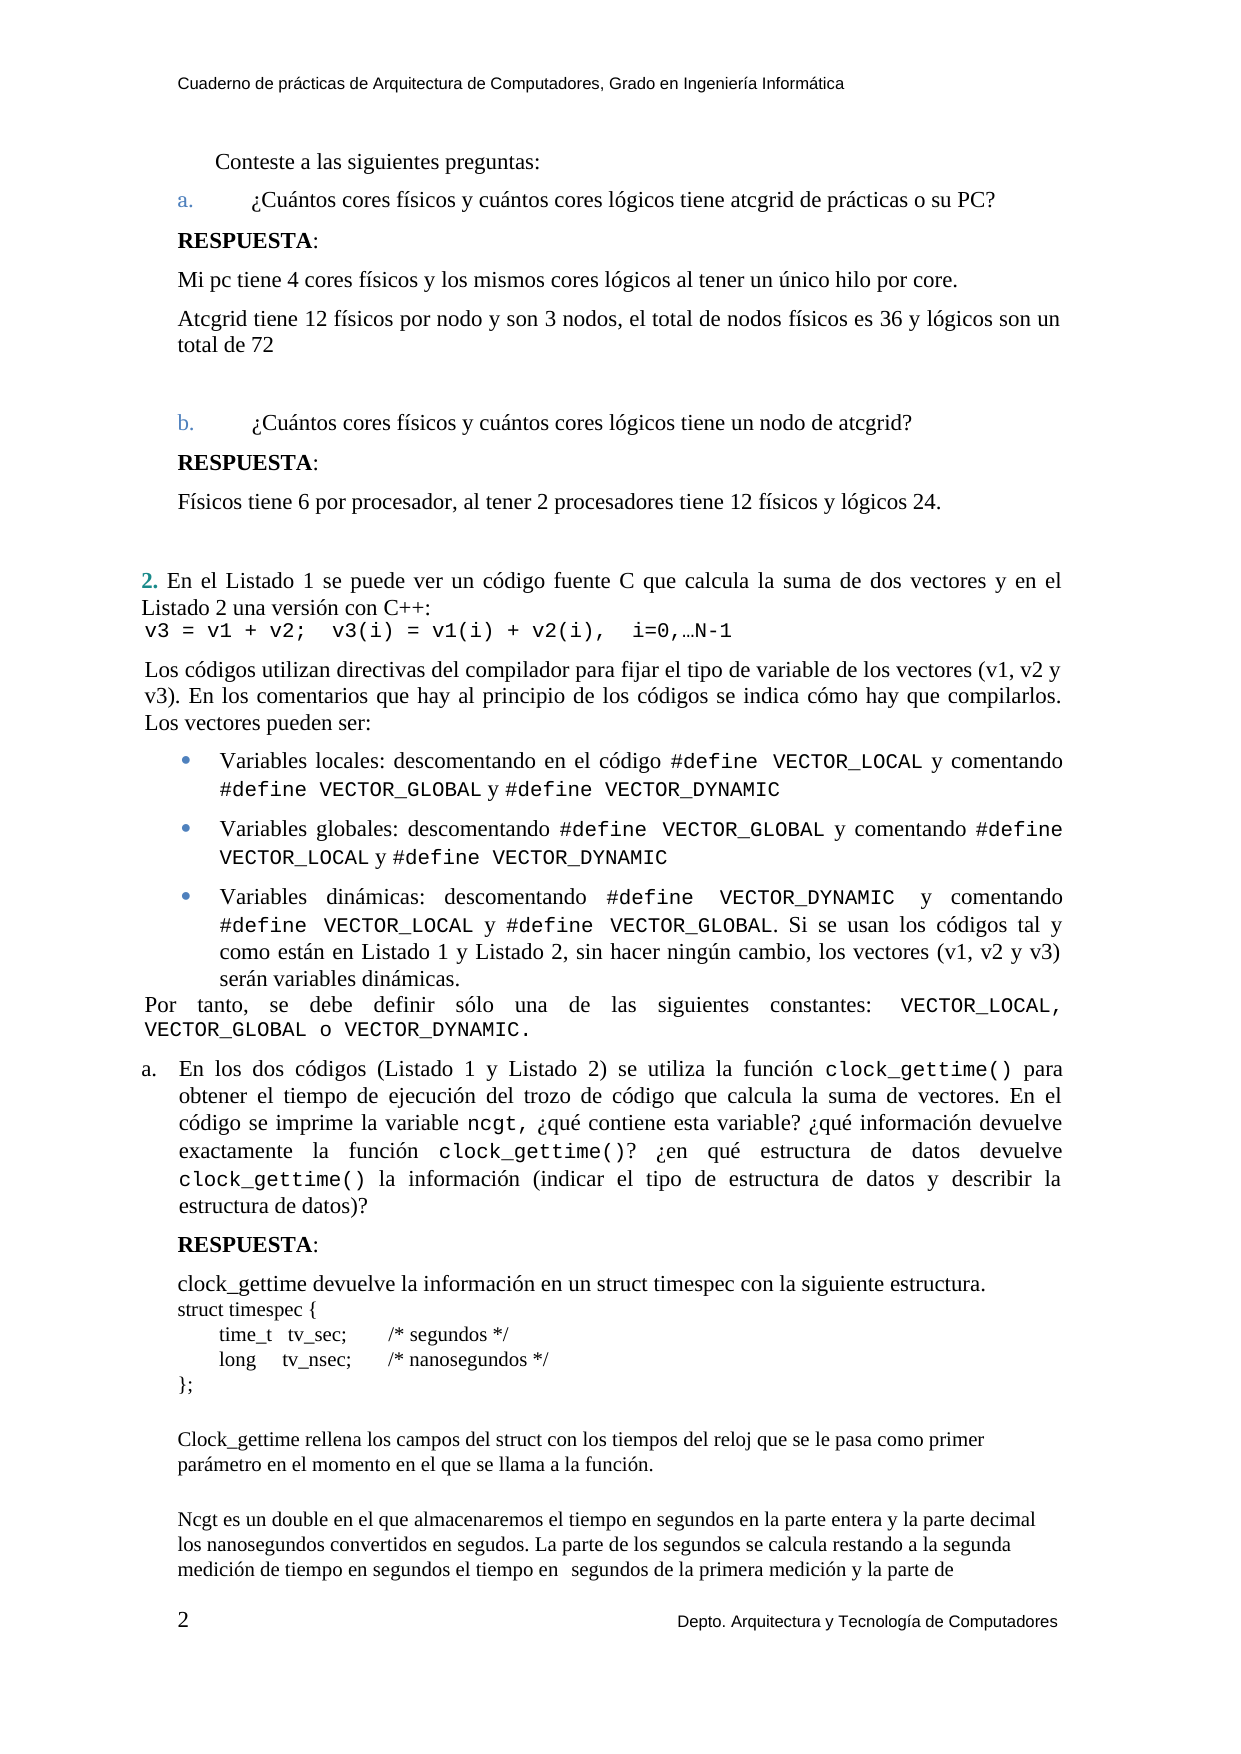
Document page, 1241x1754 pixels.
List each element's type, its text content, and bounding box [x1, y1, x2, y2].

list Mi pc tiene 4 cores físicos y los mismos cores lógicos al tener un único hilo por core. [177, 266, 1063, 293]
text v3 = v1 + v2; v3(i) = v1(i) + v2(i), i=0,…N-1 [144, 620, 1063, 643]
list Atcgrid tiene 12 físicos por nodo y son 3 nodos, el total de nodos físicos es 36 y lógicos son un total de 72 [177, 305, 1063, 358]
text b. ¿Cuántos cores físicos y cuántos cores lógicos tiene un nodo de atcgrid? [177, 409, 1063, 436]
text Físicos tiene 6 por procesador, al tener 2 procesadores tiene 12 físicos y lógicos 24. [177, 488, 1063, 514]
text }; [177, 1372, 1063, 1396]
list Variables locales: descomentando en el código #define VECTOR_LOCAL y comentando #define VECTOR_GLOBAL y #define VECTOR_DYNAMIC [182, 748, 1063, 803]
list clock_gettime devuelve la información en un struct timespec con la siguiente estructura. [177, 1270, 1063, 1296]
text Los códigos utilizan directivas del compilador para fijar el tipo de variable de los vectores (v1, v2 y v3). En los comentarios que hay al principio de los códigos se indica cómo hay que compilarlos. Los vectores pueden ser: [144, 656, 1063, 735]
list RESPUESTA: [177, 227, 1063, 254]
text Ncgt es un double en el que almacenaremos el tiempo en segundos en la parte entera y la parte decimal los nanosegundos convertidos en segudos. La parte de los segundos se calcula restando a la segunda medición de tiempo en segundos el tiempo en segundos de la primera medición y la parte de [177, 1507, 1063, 1583]
text time_t tv_sec; /* segundos */ [177, 1322, 1063, 1346]
list 2. En el Listado 1 se puede ver un código fuente C que calcula la suma de dos vectores y en el Listado 2 una versión con C++: [103, 567, 1063, 620]
list RESPUESTA: [177, 1231, 1063, 1258]
list RESPUESTA: [177, 449, 1063, 476]
text Clock_gettime rellena los campos del struct con los tiempos del reloj que se le pasa como primer parámetro en el momento en el que se llama a la función. [177, 1427, 1063, 1476]
list Variables globales: descomentando #define VECTOR_GLOBAL y comentando #define VECTOR_LOCAL y #define VECTOR_DYNAMIC [182, 815, 1063, 871]
text long tv_nsec; /* nanosegundos */ [177, 1347, 1063, 1371]
list En los dos códigos (Listado 1 y Listado 2) se utiliza la función clock_gettime() para obtener el tiempo de ejecución del trozo de código que calcula la suma de vectores. En el código se imprime la variable ncgt, ¿qué contiene esta variable? ¿qué información devuelve exactamente la función clock_gettime()? ¿en qué estructura de datos devuelve clock_gettime() la información (indicar el tipo de estructura de datos y describir la estructura de datos)? [141, 1055, 1063, 1219]
text Por tanto, se debe definir sólo una de las siguientes constantes: VECTOR_LOCAL, VECTOR_GLOBAL o VECTOR_DYNAMIC. [144, 991, 1063, 1042]
text a. ¿Cuántos cores físicos y cuántos cores lógicos tiene atcgrid de prácticas o su PC? [177, 187, 1063, 214]
list Variables dinámicas: descomentando #define VECTOR_DYNAMIC y comentando #define VECTOR_LOCAL y #define VECTOR_GLOBAL. Si se usan los códigos tal y como están en Listado 1 y Listado 2, sin hacer ningún cambio, los vectores (v1, v2 y v3) serán variables dinámicas. [182, 883, 1063, 991]
list Conteste a las siguientes preguntas: [177, 148, 1063, 174]
text struct timespec { [177, 1296, 1063, 1321]
